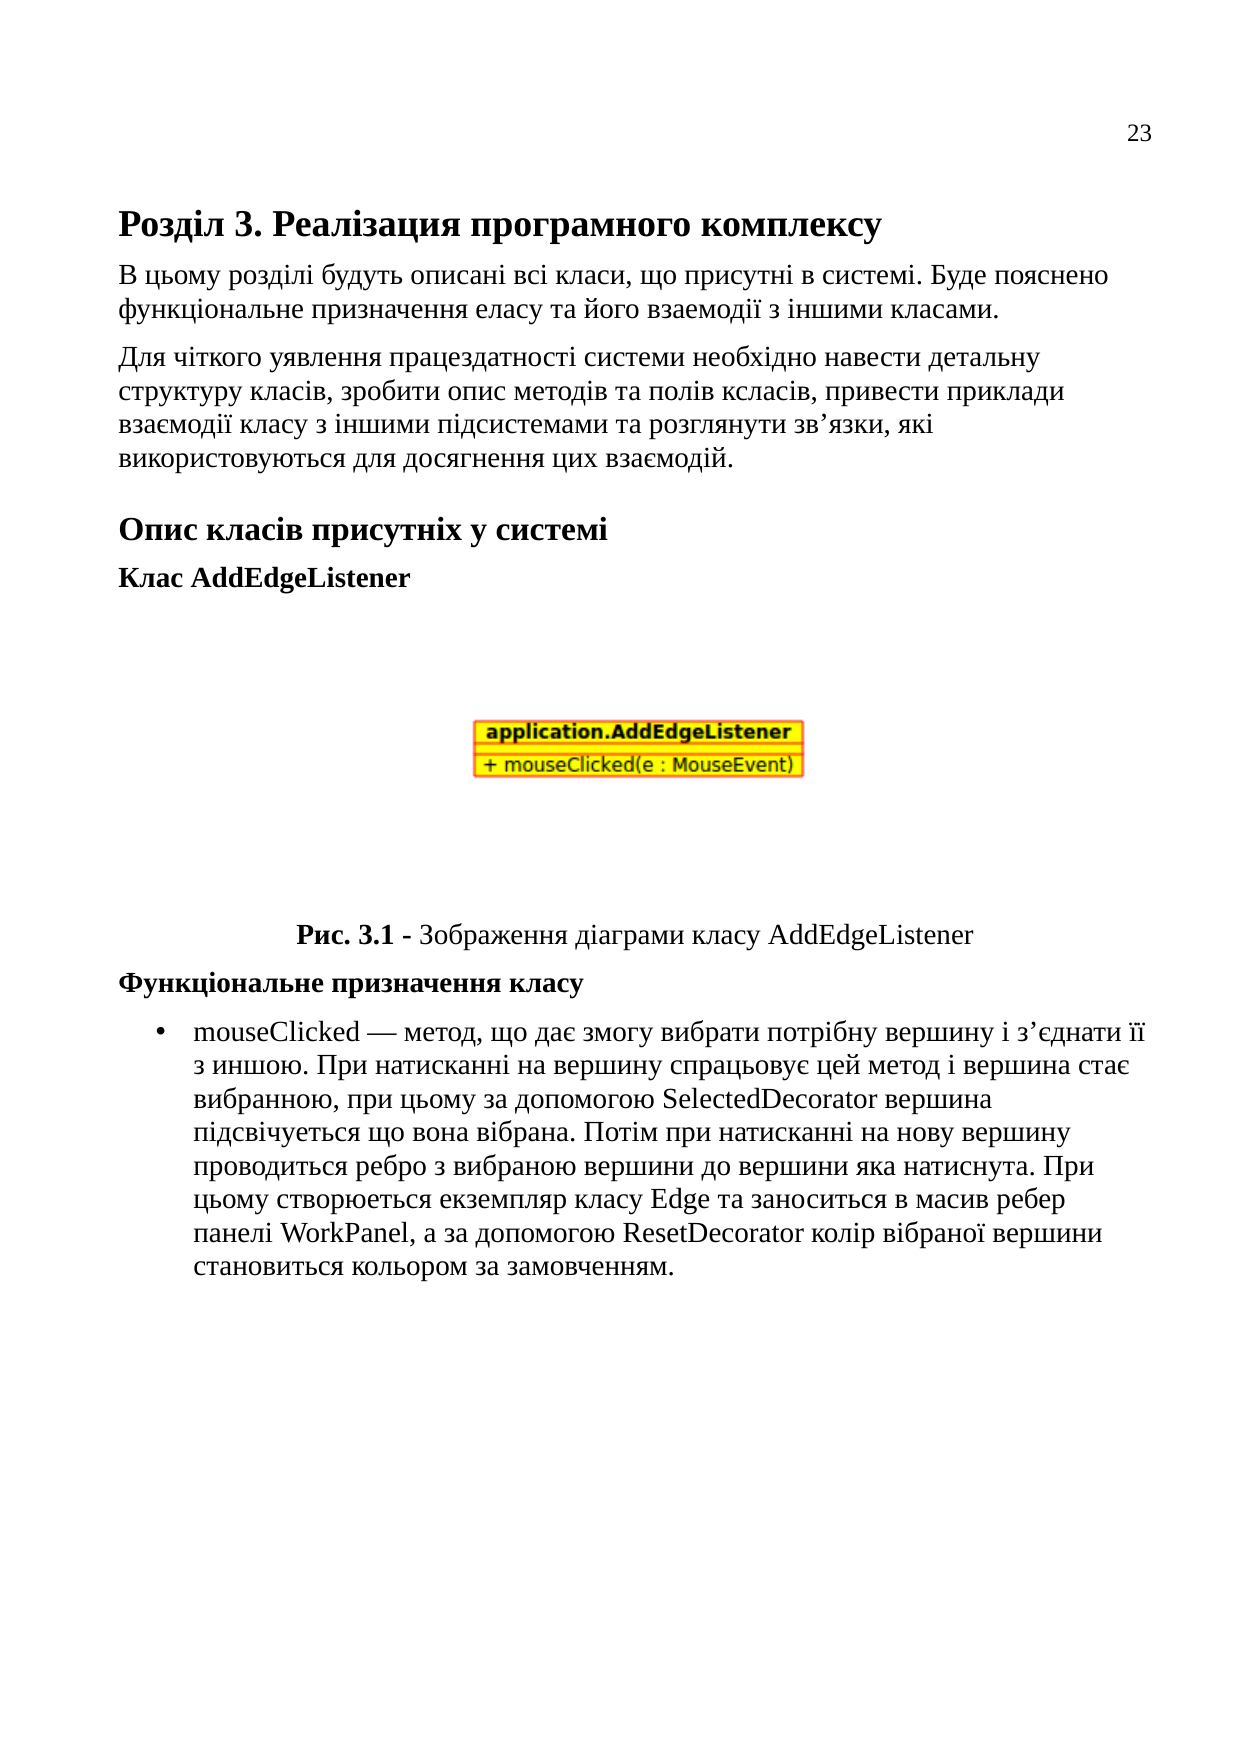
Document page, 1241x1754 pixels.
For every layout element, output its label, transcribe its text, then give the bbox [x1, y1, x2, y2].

text Клас AddEdgeListener [118, 560, 1152, 593]
text Функціональне призначення класу [118, 966, 1152, 999]
text Для чіткого уявлення працездатності системи необхідно навести детальну структуру класів, зробити опис методів та полів ксласів, привести приклади взаємодії класу з іншими підсистемами та розглянути зв’язки, які використовуються для досягнення цих взаємодій. [118, 339, 1152, 473]
list mouseClicked — метод, що дає змогу вибрати потрібну вершину і з’єднати її з иншою. При натисканні на вершину спрацьовує цей метод і вершина стає вибранною, при цьому за допомогою SelectedDecorator вершина підсвічуеться що вона вібрана. Потім при натисканні на нову вершину проводиться ребро з вибраною вершини до вершини яка натиснута. При цьому створюеться екземпляр класу Edge та заноситься в масив ребер панелі WorkPanel, а за допомогою ResetDecorator колір вібраної вершини становиться кольором за замовченням. [156, 1014, 1152, 1282]
subtitle Опис класів присутніх у системі [118, 509, 1152, 547]
text В цьому розділі будуть описані всі класи, що присутні в системі. Буде пояснено функціональне призначення еласу та його взаемодії з іншими класами. [118, 257, 1152, 324]
picture [345, 608, 925, 918]
subtitle Розділ 3. Реалізация програмного комплексу [118, 201, 1152, 245]
text Рис. 3.1 - Зображення діаграми класу AddEdgeListener [118, 608, 1152, 951]
